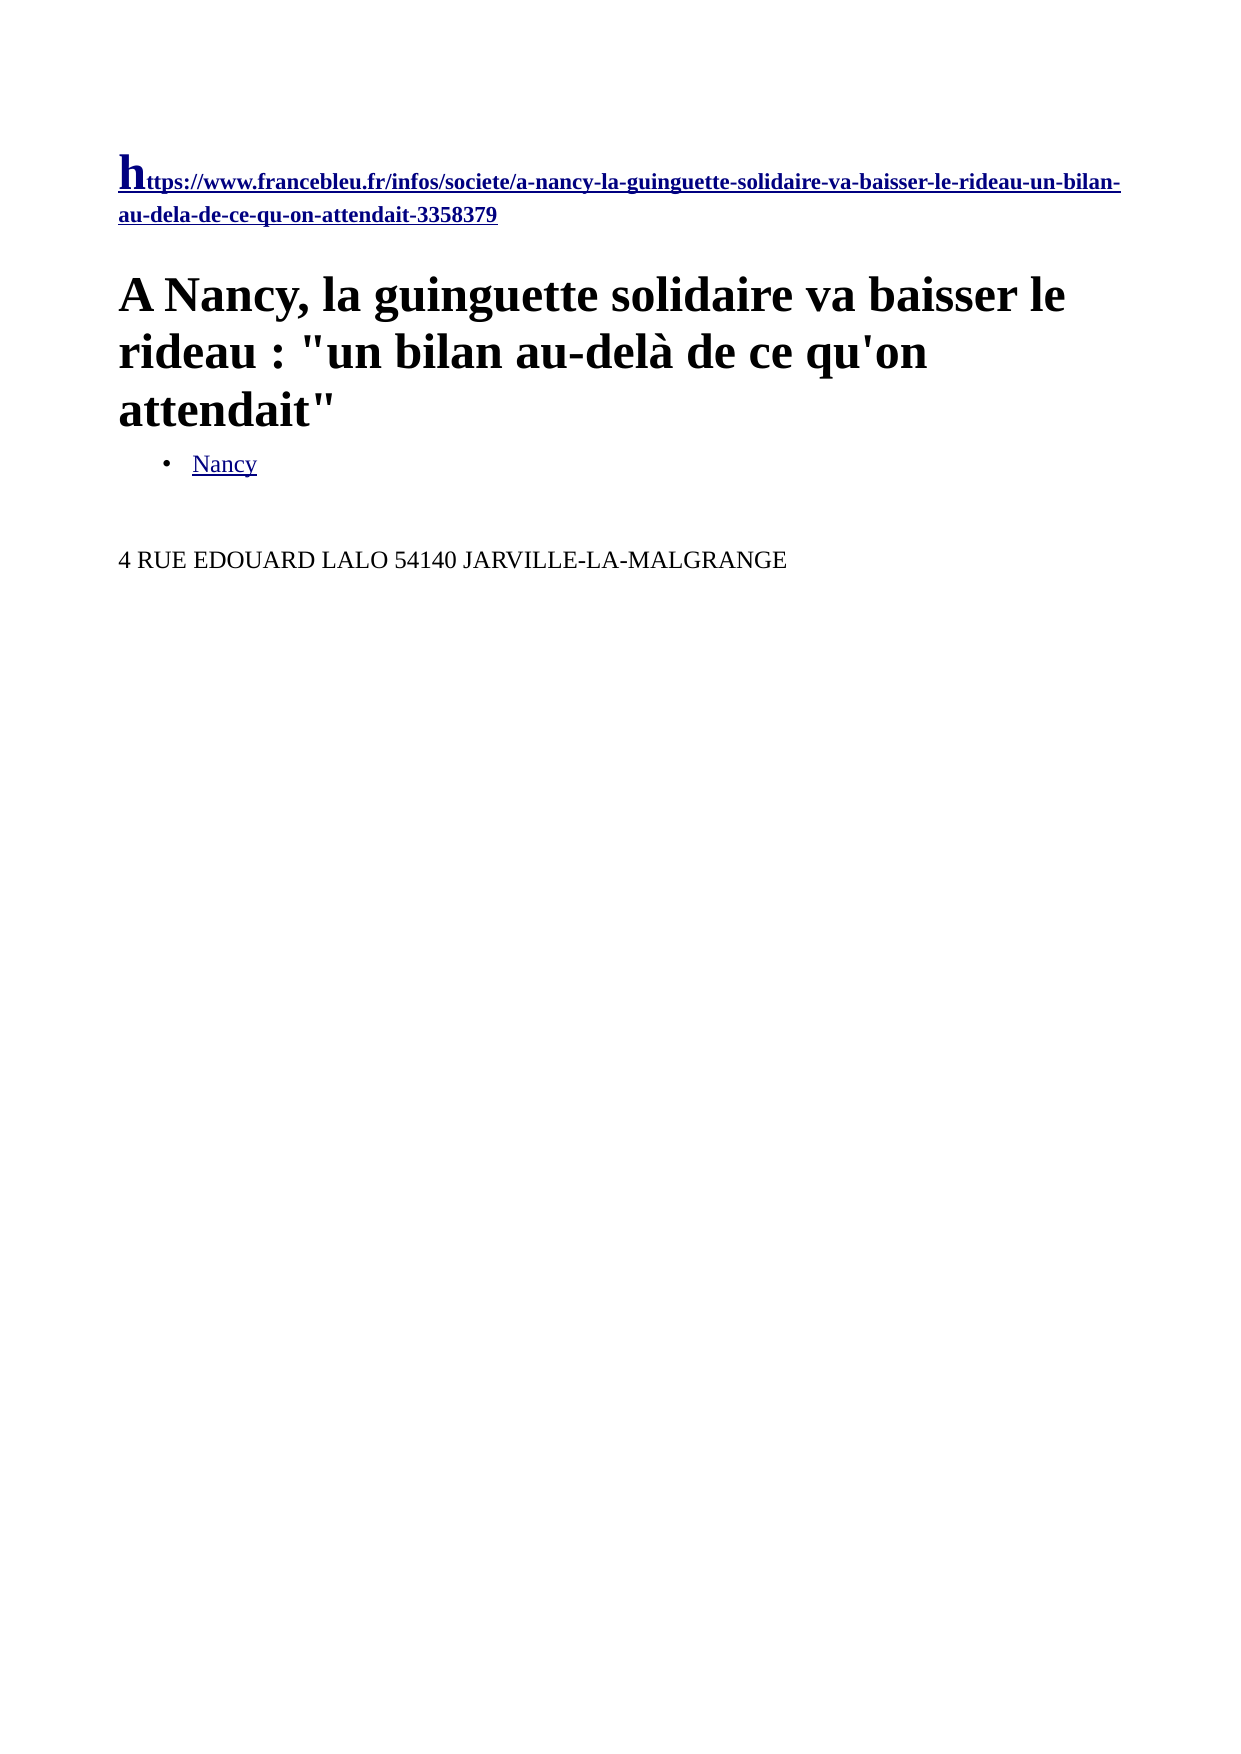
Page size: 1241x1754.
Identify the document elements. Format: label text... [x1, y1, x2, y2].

subtitle A Nancy, la guinguette solidaire va baisser le rideau : "un bilan au-delà de ce qu'on attendait" [118, 264, 1122, 437]
text 4 RUE EDOUARD LALO 54140 JARVILLE-LA-MALGRANGE [118, 545, 1122, 573]
subtitle https://www.francebleu.fr/infos/societe/a-nancy-la-guinguette-solidaire-va-baisser-le-rideau-un-bilan-au-dela-de-ce-qu-on-attendait-3358379 [118, 143, 1122, 227]
list Nancy [162, 449, 1122, 478]
